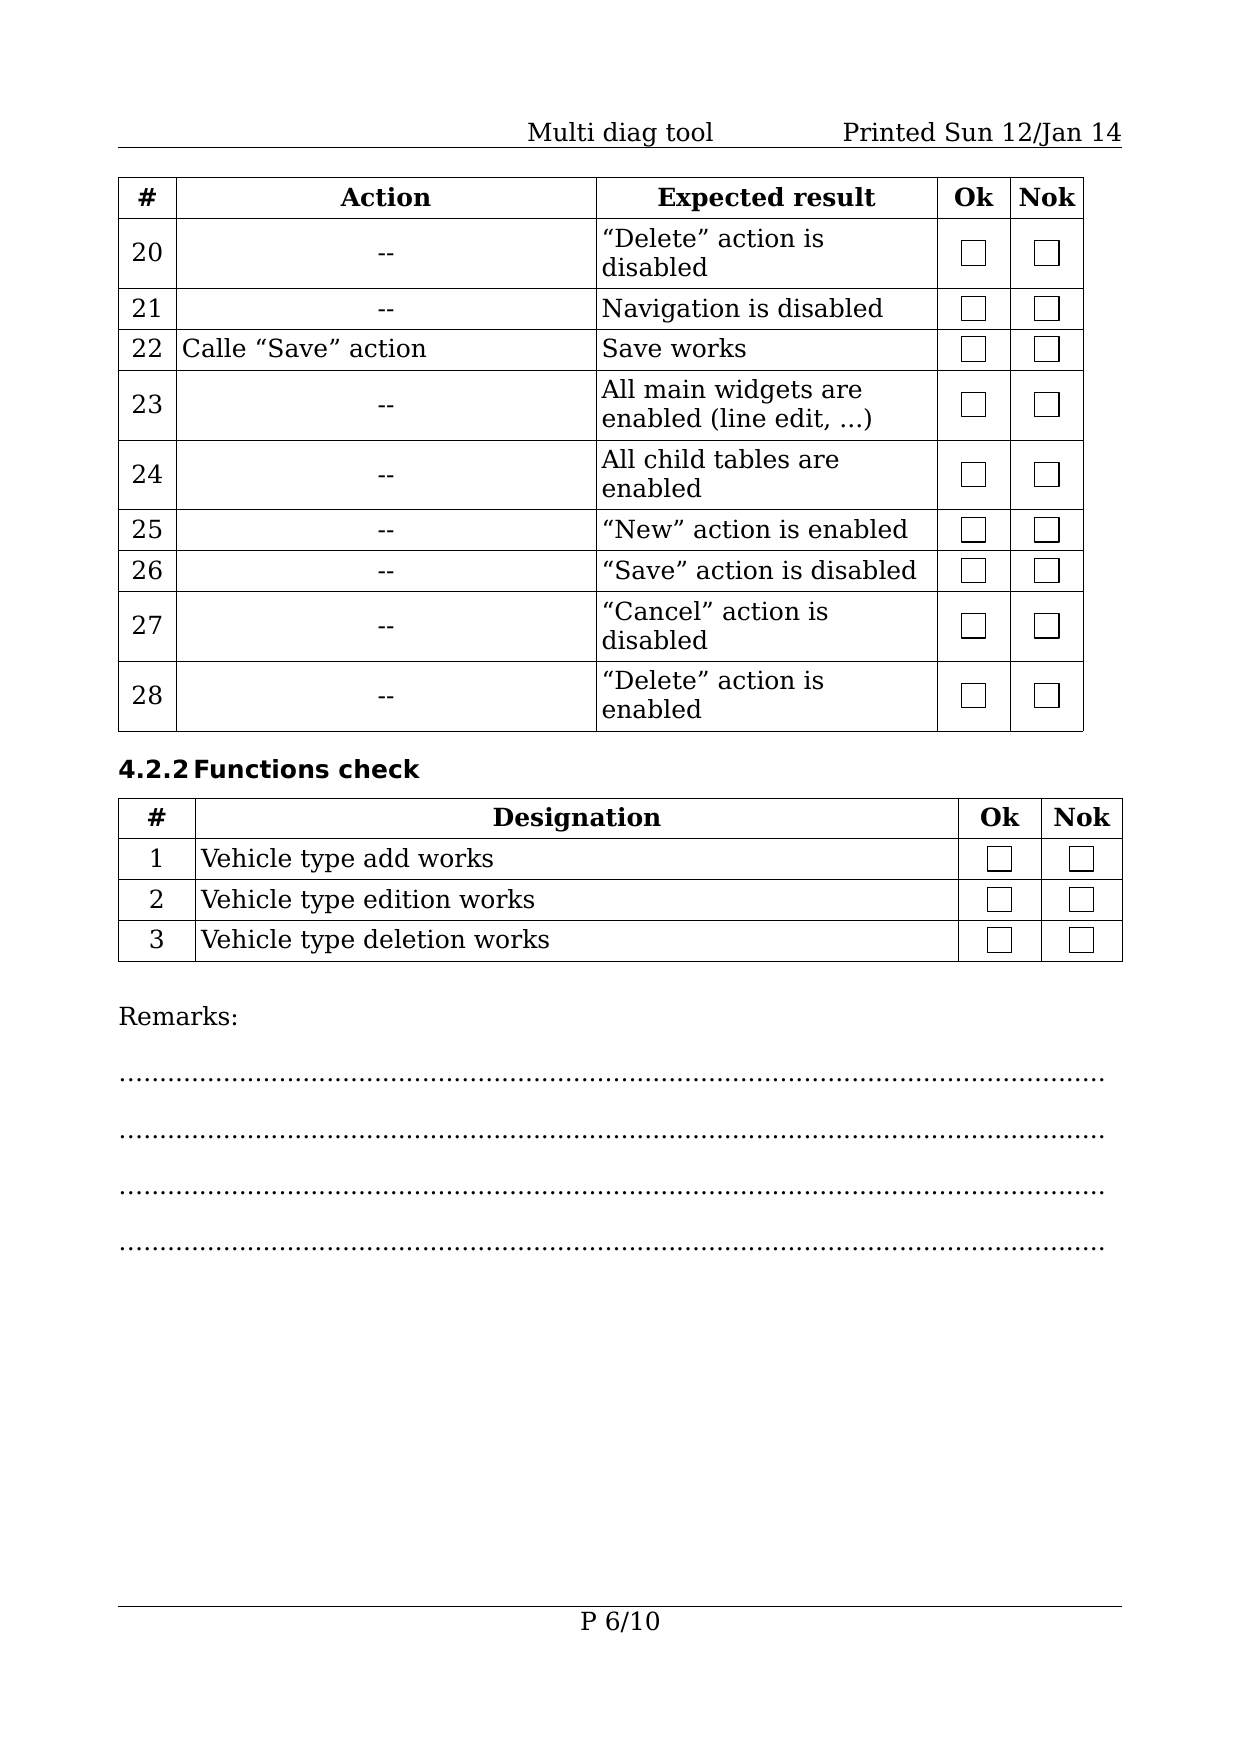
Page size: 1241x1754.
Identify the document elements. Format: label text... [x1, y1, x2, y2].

table_cell -- [177, 371, 596, 439]
table_cell All main widgets are enabled (line edit, ...) [597, 371, 937, 439]
table_cell 22 [119, 330, 176, 369]
table_cell [1042, 839, 1122, 879]
table_cell [1011, 219, 1083, 288]
text …......................................................................................................................... [118, 1171, 1122, 1200]
table_header Designation [196, 799, 958, 838]
table_cell -- [177, 510, 596, 550]
table_cell -- [177, 219, 596, 288]
table_cell Save works [597, 330, 937, 369]
table_cell [1011, 551, 1083, 591]
table_cell [959, 921, 1041, 961]
table_cell [1042, 921, 1122, 961]
table_cell 25 [119, 510, 176, 550]
table_cell -- [177, 662, 596, 731]
table_cell Vehicle type edition works [196, 880, 958, 920]
table_cell -- [177, 592, 596, 661]
table_cell 21 [119, 289, 176, 329]
table_cell [1011, 592, 1083, 661]
table_cell [1011, 371, 1083, 439]
table_cell All child tables are enabled [597, 441, 937, 509]
table_header # [119, 799, 195, 838]
table_header Nok [1011, 178, 1083, 218]
table_cell Vehicle type deletion works [196, 921, 958, 961]
table_cell [959, 839, 1041, 879]
table_cell [938, 510, 1010, 550]
table_cell Vehicle type add works [196, 839, 958, 879]
table_cell 23 [119, 371, 176, 439]
table_cell 1 [119, 839, 195, 879]
table_cell 2 [119, 880, 195, 920]
table_cell 3 [119, 921, 195, 961]
subtitle Functions check [118, 756, 1122, 785]
table_cell [938, 219, 1010, 288]
table_cell [938, 551, 1010, 591]
table_cell [1011, 441, 1083, 509]
table_cell -- [177, 551, 596, 591]
table_cell Calle “Save” action [177, 330, 596, 369]
table_cell 28 [119, 662, 176, 731]
table_cell [938, 592, 1010, 661]
table_cell [1011, 289, 1083, 329]
table_cell [1011, 330, 1083, 369]
table_header Expected result [597, 178, 937, 218]
table_cell -- [177, 289, 596, 329]
text …......................................................................................................................... [118, 1058, 1122, 1088]
table_cell 20 [119, 219, 176, 288]
table_cell [938, 441, 1010, 509]
table_cell 24 [119, 441, 176, 509]
table_header # [119, 178, 176, 218]
text …......................................................................................................................... [118, 1227, 1122, 1256]
table_header Action [177, 178, 596, 218]
table_header Nok [1042, 799, 1122, 838]
table_cell [959, 880, 1041, 920]
table_cell [938, 289, 1010, 329]
table_cell “Save” action is disabled [597, 551, 937, 591]
table_cell “Cancel” action is disabled [597, 592, 937, 661]
table_cell [1011, 662, 1083, 731]
table_cell Navigation is disabled [597, 289, 937, 329]
table_header Ok [959, 799, 1041, 838]
table_cell 26 [119, 551, 176, 591]
table_cell [1011, 510, 1083, 550]
text …......................................................................................................................... [118, 1115, 1122, 1144]
table_cell “Delete” action is disabled [597, 219, 937, 288]
table_cell [938, 330, 1010, 369]
table_header Ok [938, 178, 1010, 218]
table_cell [938, 371, 1010, 439]
table_cell “Delete” action is enabled [597, 662, 937, 731]
table_cell [938, 662, 1010, 731]
text Remarks: [118, 1002, 1122, 1031]
table_cell -- [177, 441, 596, 509]
table_cell [1042, 880, 1122, 920]
table_cell 27 [119, 592, 176, 661]
table_cell “New” action is enabled [597, 510, 937, 550]
